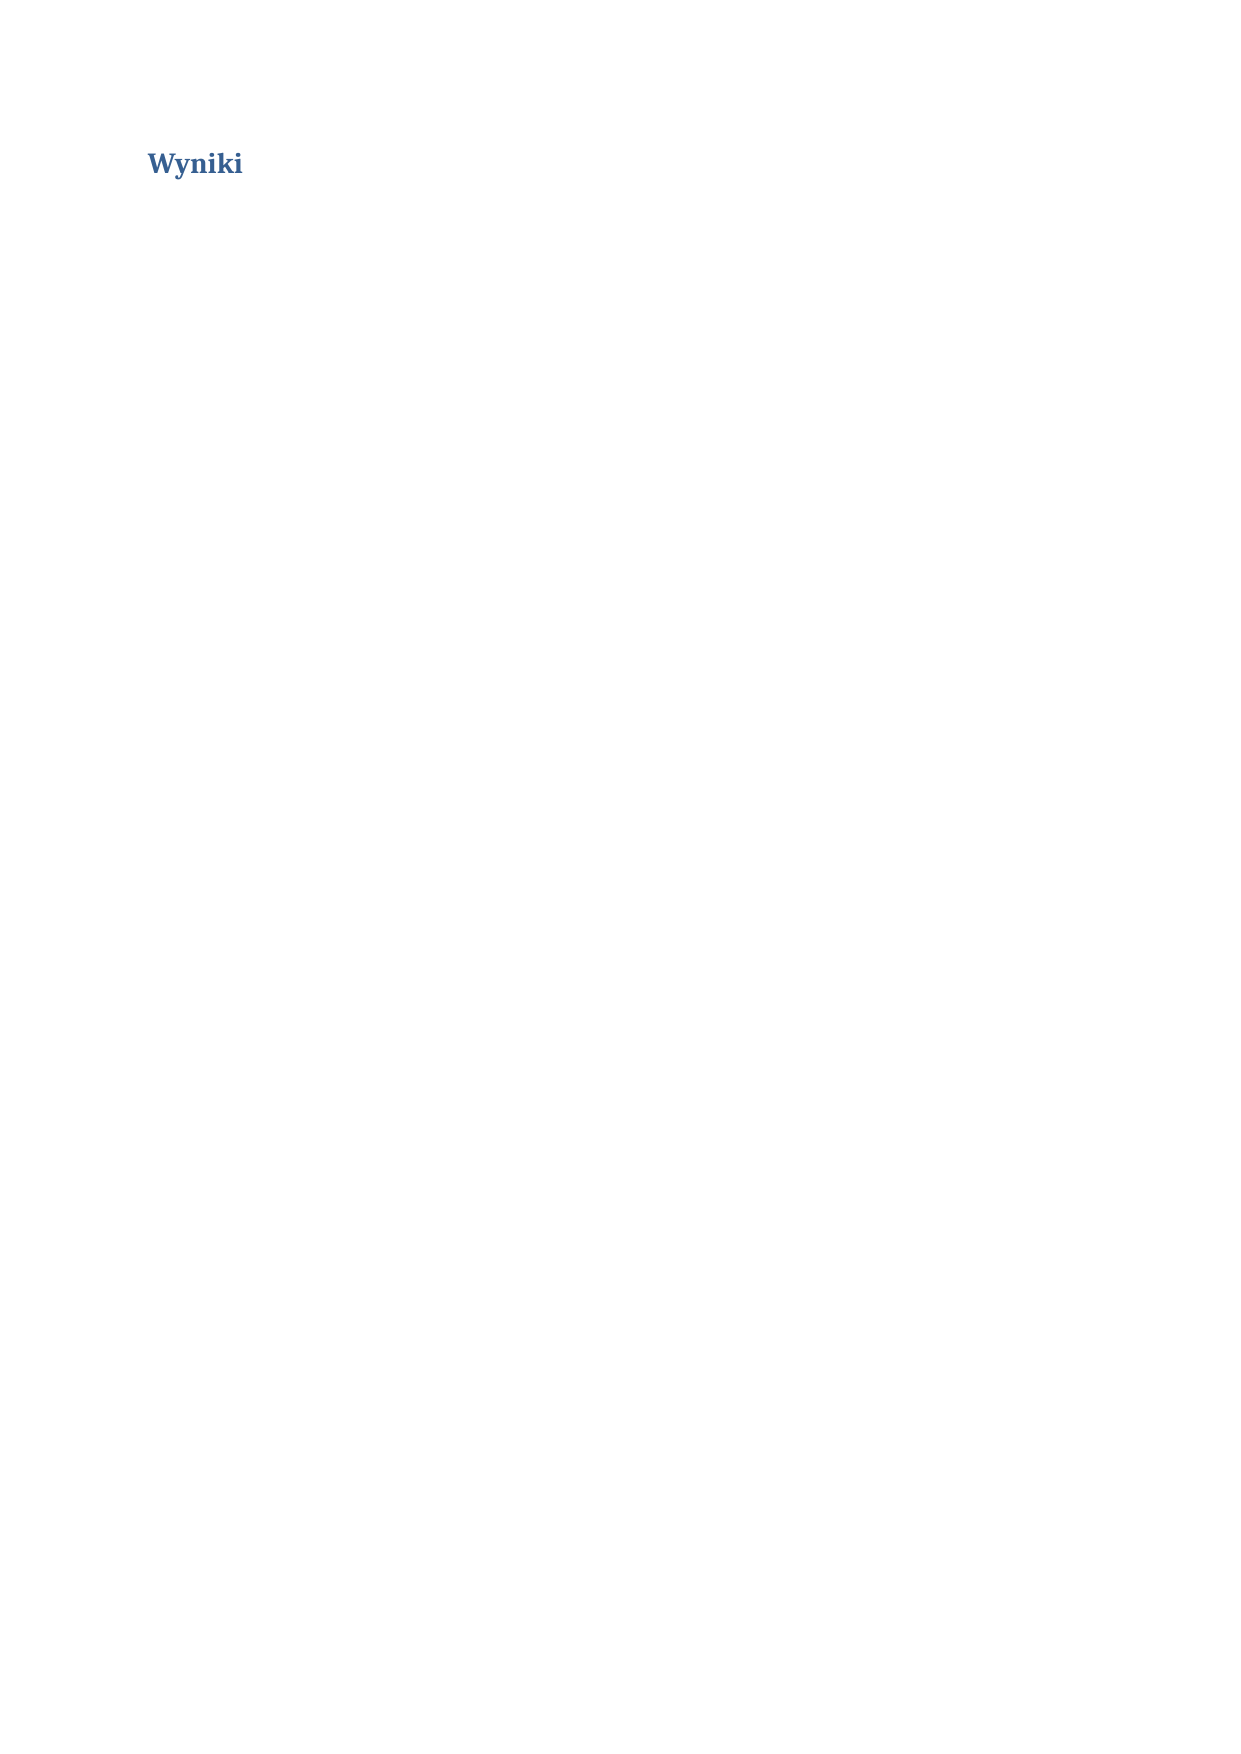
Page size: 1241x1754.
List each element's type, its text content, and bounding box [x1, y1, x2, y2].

subtitle Wyniki [148, 148, 1093, 181]
